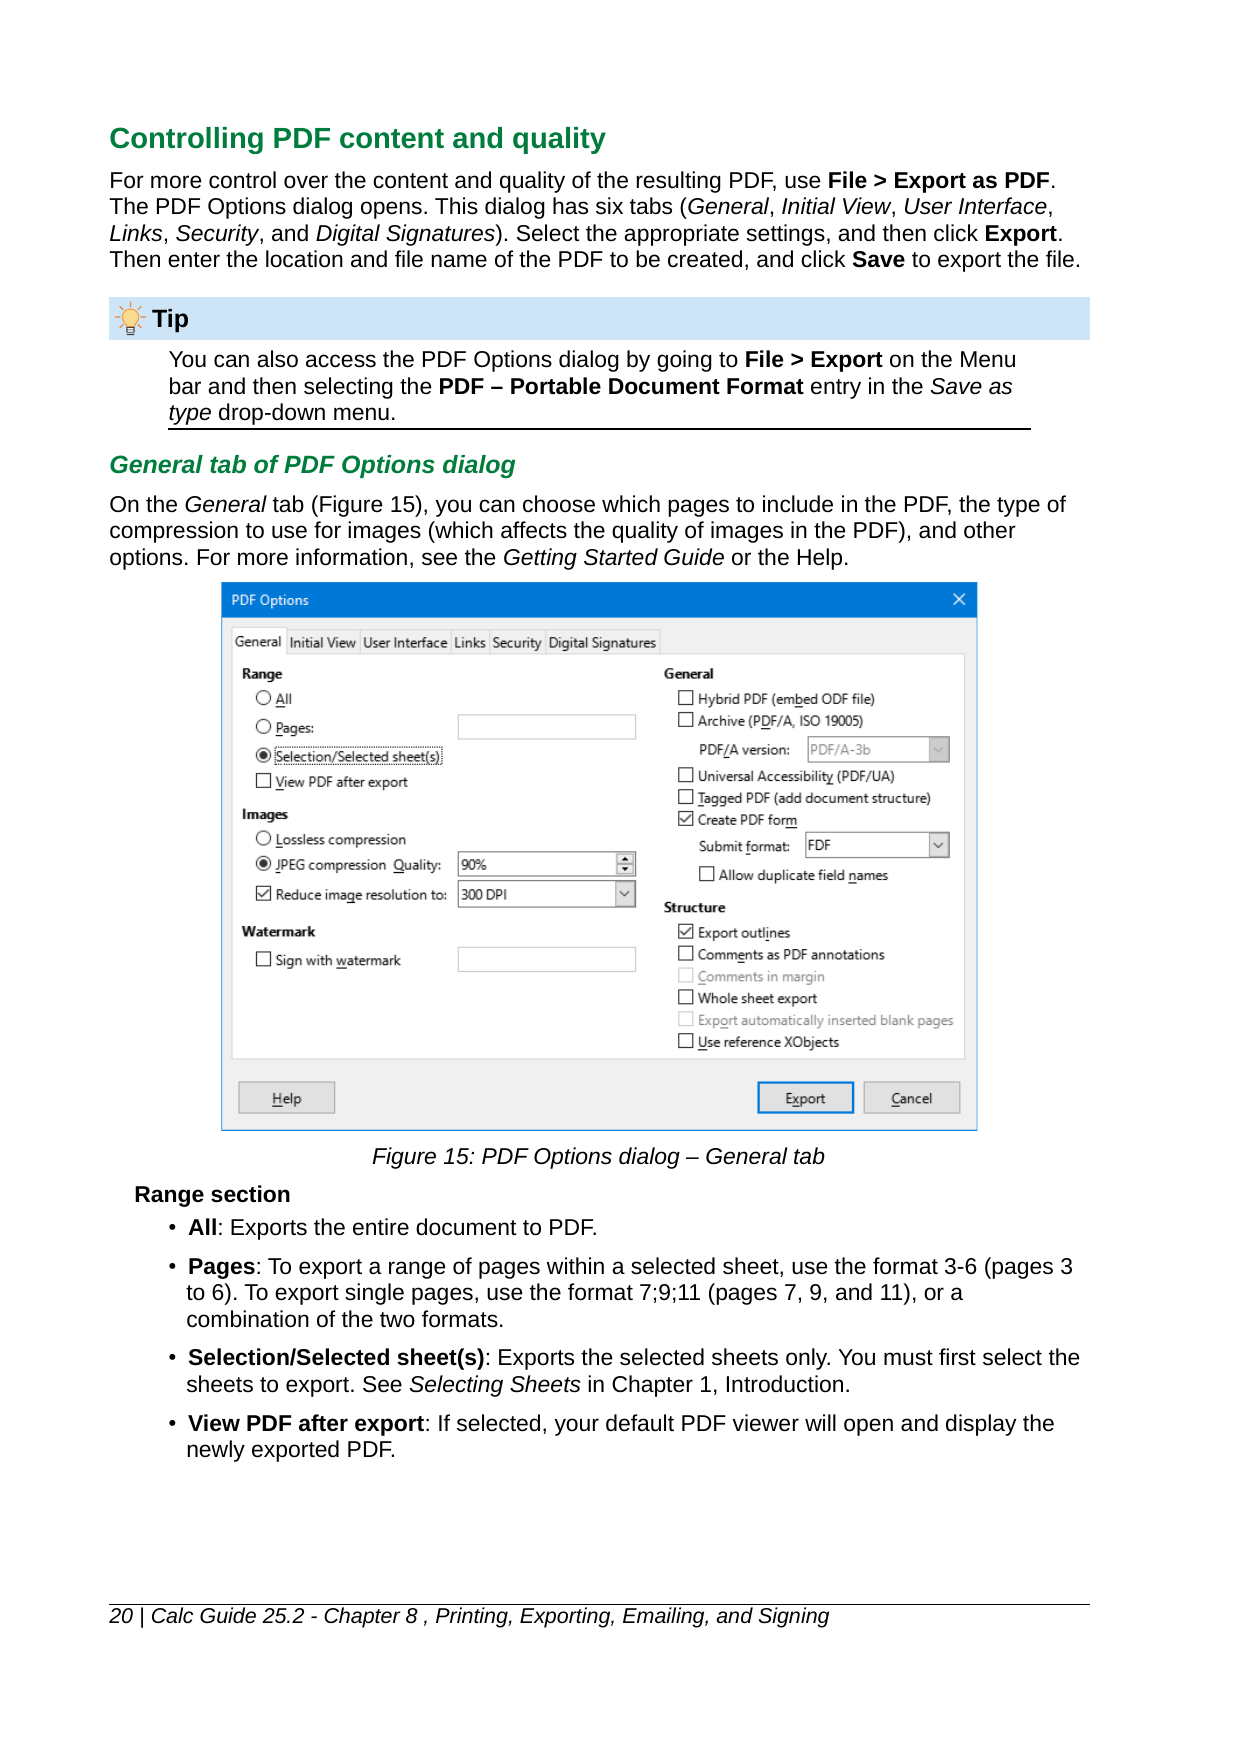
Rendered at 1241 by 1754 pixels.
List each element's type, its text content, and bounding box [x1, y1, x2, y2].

list All: Exports the entire document to PDF. [168, 1214, 1090, 1240]
subtitle Tip [109, 297, 1090, 340]
list View PDF after export: If selected, your default PDF viewer will open and display the newly exported PDF. [168, 1409, 1090, 1462]
text You can also access the PDF Options dialog by going to File > Export on the Menu bar and then selecting the PDF – Portable Document Format entry in the Save as type drop-down menu. [168, 346, 1031, 428]
text Range section [134, 1181, 1090, 1208]
text On the General tab (Figure 15), you can choose which pages to include in the PDF, the type of compression to use for images (which affects the quality of images in the PDF), and other options. For more information, see the Getting Started Guide or the Help. [109, 491, 1090, 570]
text For more control over the content and quality of the resulting PDF, use File > Export as PDF. The PDF Options dialog opens. This dialog has six tabs (General, Initial View, User Interface, Links, Security, and Digital Signatures). Select the appropriate settings, and then click Export. Then enter the location and file name of the PDF to be created, and click Save to export the file. [109, 167, 1090, 272]
subtitle Controlling PDF content and quality [109, 121, 1090, 154]
text Figure 15: PDF Options dialog – General tab [221, 1143, 977, 1169]
list Pages: To export a range of pages within a selected sheet, use the format 3-6 (pages 3 to 6). To export single pages, use the format 7;9;11 (pages 7, 9, and 11), or a combination of the two formats. [168, 1253, 1090, 1332]
list Selection/Selected sheet(s): Exports the selected sheets only. You must first select the sheets to export. See Selecting Sheets in Chapter 1, Introduction. [168, 1344, 1090, 1397]
picture [221, 582, 978, 1131]
subtitle General tab of PDF Options dialog [109, 450, 1090, 479]
